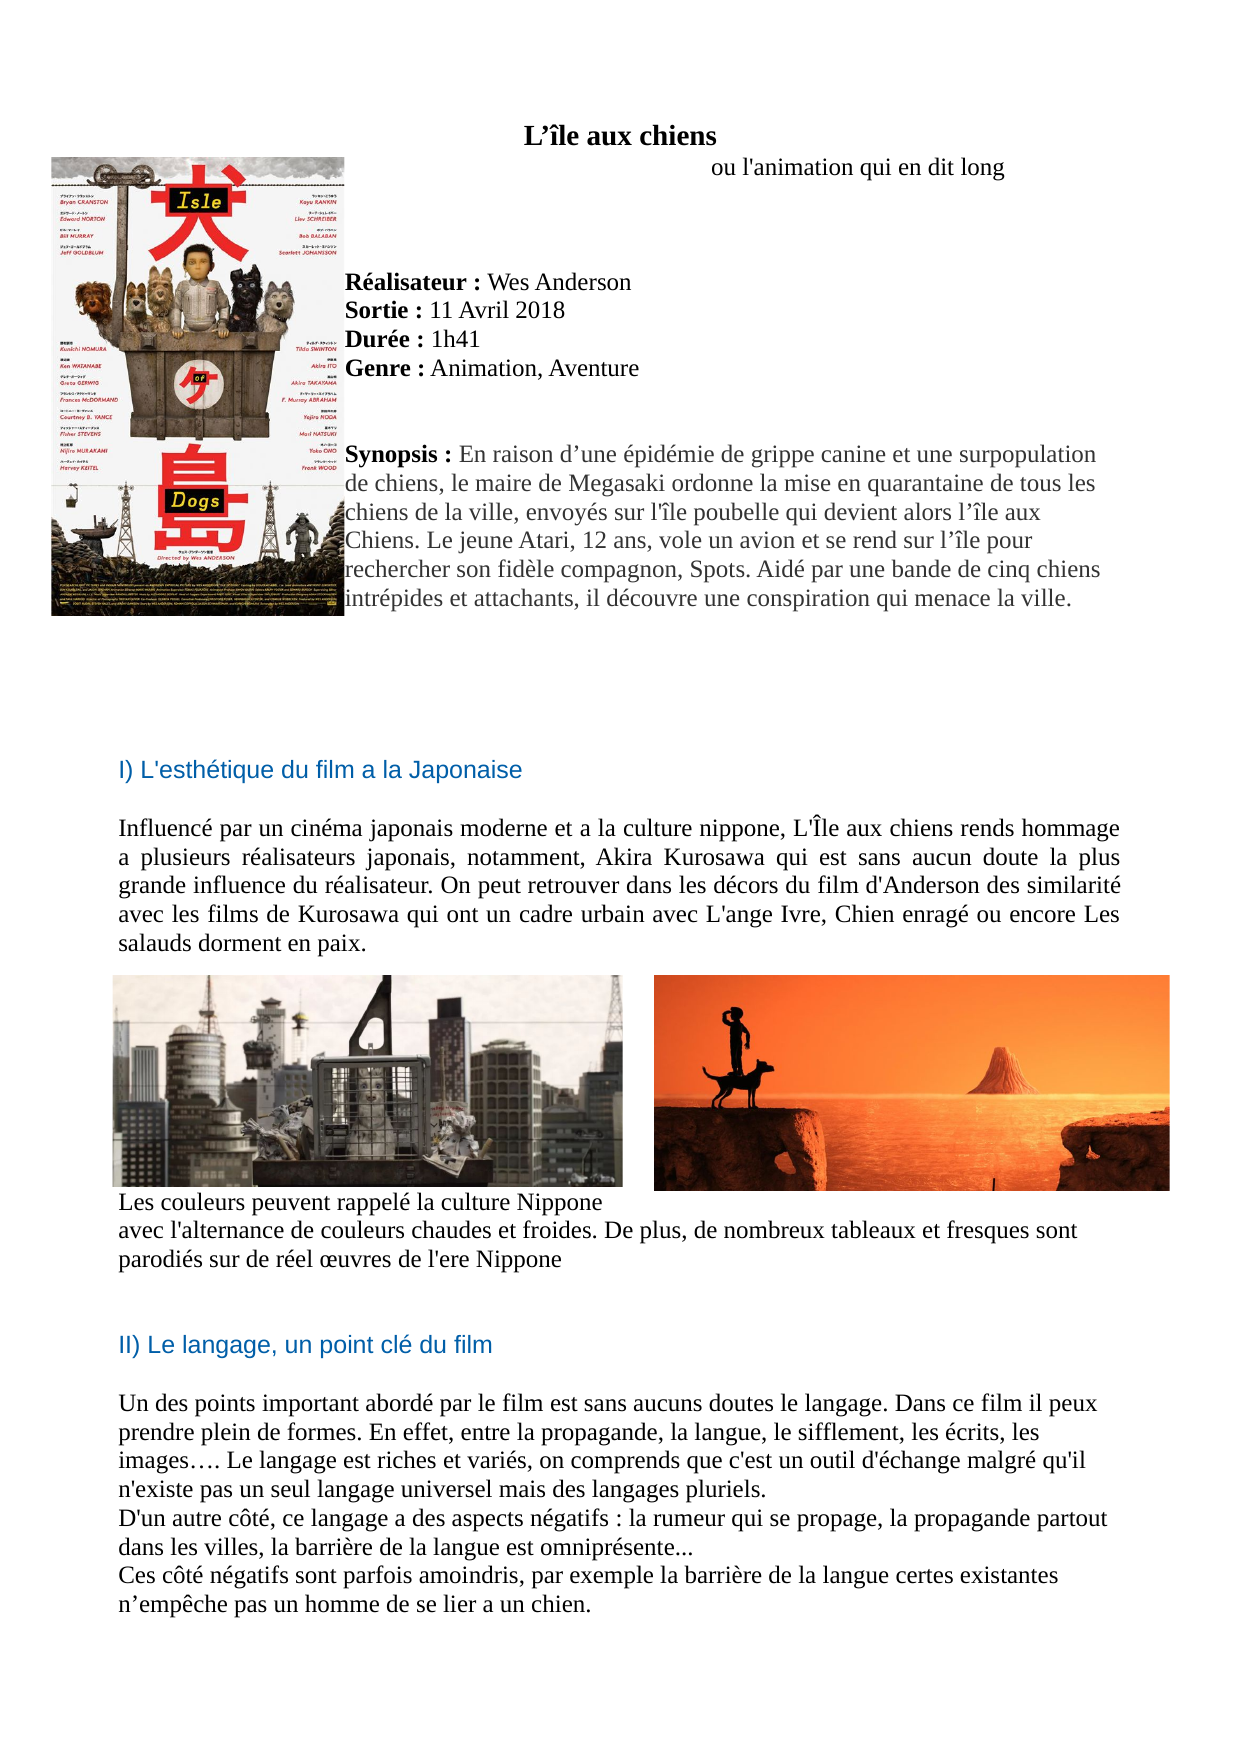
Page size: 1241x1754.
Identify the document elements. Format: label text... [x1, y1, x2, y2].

text Ces côté négatifs sont parfois amoindris, par exemple la barrière de la langue certes existantes n’empêche pas un homme de se lier a un chien. [118, 1561, 1122, 1618]
text Réalisateur : Wes Anderson [345, 267, 1122, 295]
text Un des points important abordé par le film est sans aucuns doutes le langage. Dans ce film il peux prendre plein de formes. En effet, entre la propagande, la langue, le sifflement, les écrits, les images…. Le langage est riches et variés, on comprends que c'est un outil d'échange malgré qu'il n'existe pas un seul langage universel mais des langages pluriels. [118, 1388, 1122, 1503]
text ou l'animation qui en dit long [118, 152, 1122, 180]
text Sortie : 11 Avril 2018 [345, 295, 1122, 324]
picture [654, 975, 1170, 1191]
text Genre : Animation, Aventure [345, 353, 1122, 382]
picture [112, 975, 623, 1187]
text Synopsis : En raison d’une épidémie de grippe canine et une surpopulation de chiens, le maire de Megasaki ordonne la mise en quarantaine de tous les chiens de la ville, envoyés sur l'île poubelle qui devient alors l’île aux Chiens. Le jeune Atari, 12 ans, vole un avion et se rend sur l’île pour rechercher son fidèle compagnon, Spots. Aidé par une bande de cinq chiens intrépides et attachants, il découvre une conspiration qui menace la ville. [345, 439, 1122, 612]
text II) Le langage, un point clé du film [118, 1331, 1122, 1359]
picture [51, 157, 345, 616]
text L’île aux chiens [118, 118, 1122, 152]
text D'un autre côté, ce langage a des aspects négatifs : la rumeur qui se propage, la propagande partout dans les villes, la barrière de la langue est omniprésente... [118, 1503, 1122, 1561]
text Durée : 1h41 [345, 324, 1122, 353]
text I) L'esthétique du film a la Japonaise [118, 756, 1122, 784]
text Les couleurs peuvent rappelé la culture Nippone avec l'alternance de couleurs chaudes et froides. De plus, de nombreux tableaux et fresques sont parodiés sur de réel œuvres de l'ere Nippone [118, 1187, 1122, 1273]
text Influencé par un cinéma japonais moderne et a la culture nippone, L'Île aux chiens rends hommage a plusieurs réalisateurs japonais, notamment, Akira Kurosawa qui est sans aucun doute la plus grande influence du réalisateur. On peut retrouver dans les décors du film d'Anderson des similarité avec les films de Kurosawa qui ont un cadre urbain avec L'ange Ivre, Chien enragé ou encore Les salauds dorment en paix. [118, 813, 1122, 957]
